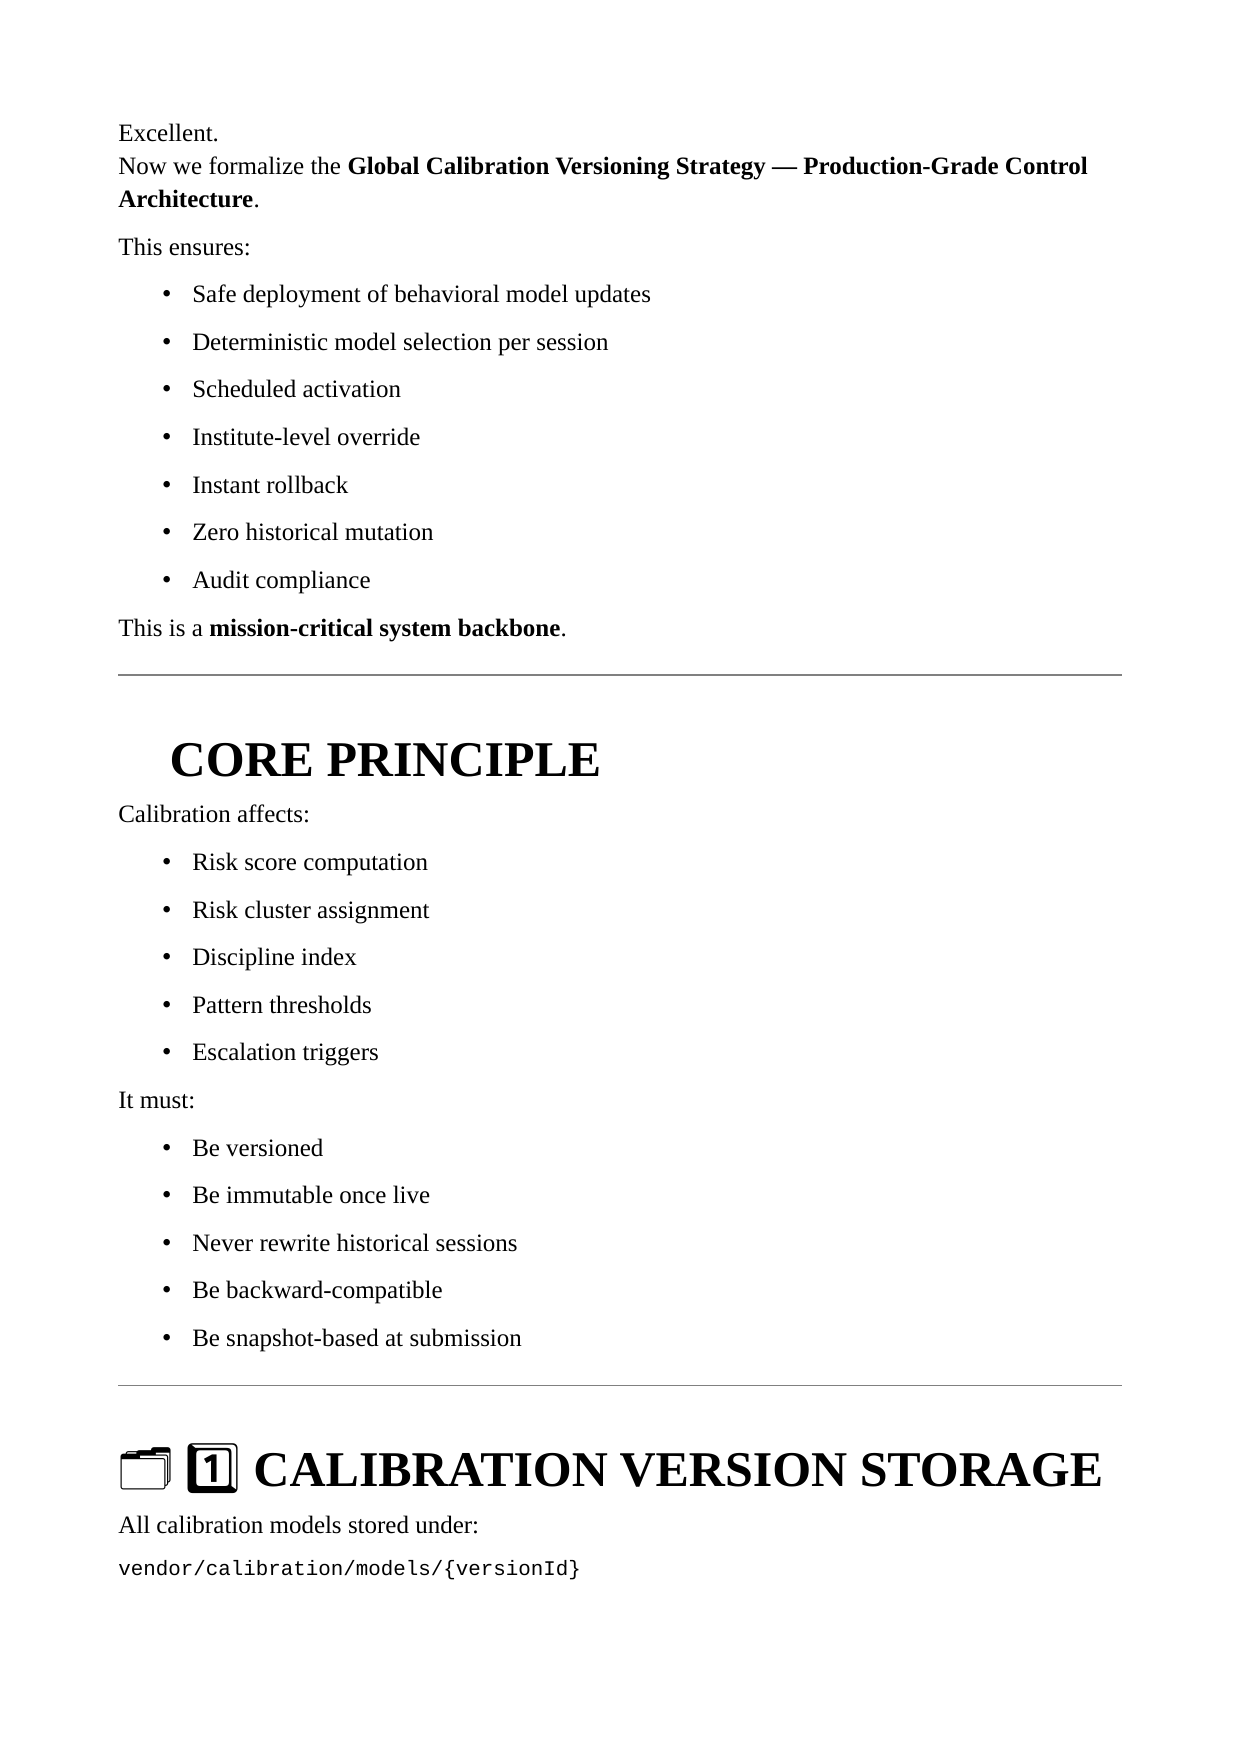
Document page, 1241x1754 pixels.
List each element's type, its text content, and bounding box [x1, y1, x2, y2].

list Instant rollback [162, 470, 1122, 498]
list Escalation triggers [162, 1037, 1122, 1066]
list Discipline index [162, 942, 1122, 971]
list Never rewrite historical sessions [162, 1228, 1122, 1257]
list Institute-level override [162, 422, 1122, 451]
text All calibration models stored under: [118, 1510, 1122, 1539]
subtitle 🗂 1️⃣ CALIBRATION VERSION STORAGE [118, 1440, 1122, 1497]
list Scheduled activation [162, 374, 1122, 403]
text This ensures: [118, 232, 1122, 261]
list Risk cluster assignment [162, 895, 1122, 923]
list Be immutable once live [162, 1180, 1122, 1209]
list Be snapshot-based at submission [162, 1323, 1122, 1352]
text Calibration affects: [118, 799, 1122, 828]
list Deterministic model selection per session [162, 327, 1122, 356]
list Audit compliance [162, 565, 1122, 594]
list Pattern thresholds [162, 990, 1122, 1019]
text vendor/calibration/models/{versionId} [118, 1558, 1122, 1581]
subtitle 🧠 CORE PRINCIPLE [118, 729, 1122, 787]
text Excellent. Now we formalize the Global Calibration Versioning Strategy — Production-Grade Control Architecture. [118, 118, 1122, 213]
text It must: [118, 1085, 1122, 1114]
list Be versioned [162, 1133, 1122, 1161]
list Risk score computation [162, 847, 1122, 876]
list Safe deployment of behavioral model updates [162, 279, 1122, 308]
list Zero historical mutation [162, 517, 1122, 546]
list Be backward-compatible [162, 1276, 1122, 1304]
text This is a mission-critical system backbone. [118, 613, 1122, 641]
